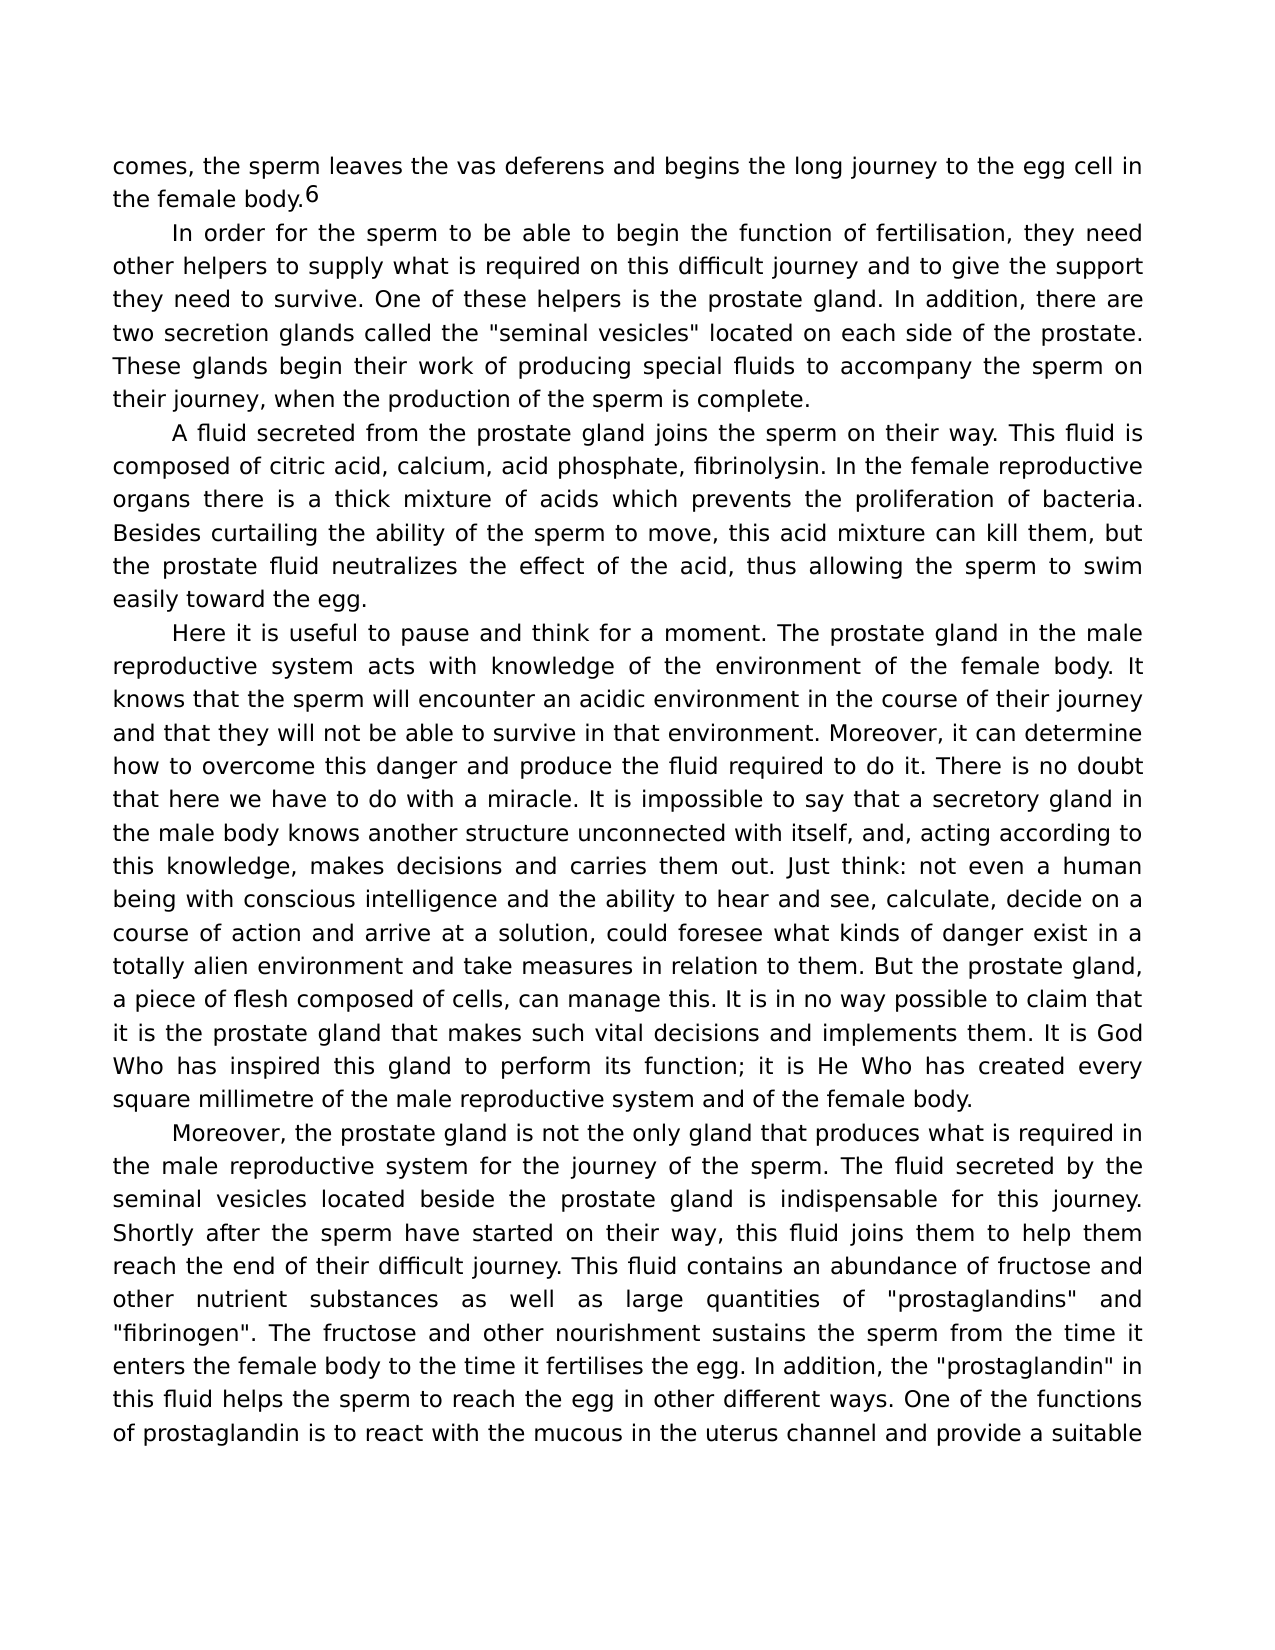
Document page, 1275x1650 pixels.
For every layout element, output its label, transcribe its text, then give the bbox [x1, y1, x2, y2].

text A fluid secreted from the prostate gland joins the sperm on their way. This fluid is composed of citric acid, calcium, acid phosphate, fibrinolysin. In the female reproductive organs there is a thick mixture of acids which prevents the proliferation of bacteria. Besides curtailing the ability of the sperm to move, this acid mixture can kill them, but the prostate fluid neutralizes the effect of the acid, thus allowing the sperm to swim easily toward the egg. [112, 414, 1145, 614]
text Moreover, the prostate gland is not the only gland that produces what is required in the male reproductive system for the journey of the sperm. The fluid secreted by the seminal vesicles located beside the prostate gland is indispensable for this journey. Shortly after the sperm have started on their way, this fluid joins them to help them reach the end of their difficult journey. This fluid contains an abundance of fructose and other nutrient substances as well as large quantities of "prostaglandins" and "fibrinogen". The fructose and other nourishment sustains the sperm from the time it enters the female body to the time it fertilises the egg. In addition, the "prostaglandin" in this fluid helps the sperm to reach the egg in other different ways. One of the functions of prostaglandin is to react with the mucous in the uterus channel and provide a suitable [112, 1114, 1145, 1448]
text Here it is useful to pause and think for a moment. The prostate gland in the male reproductive system acts with knowledge of the environment of the female body. It knows that the sperm will encounter an acidic environment in the course of their journey and that they will not be able to survive in that environment. Moreover, it can determine how to overcome this danger and produce the fluid required to do it. There is no doubt that here we have to do with a miracle. It is impossible to say that a secretory gland in the male body knows another structure unconnected with itself, and, acting according to this knowledge, makes decisions and carries them out. Just think: not even a human being with conscious intelligence and the ability to hear and see, calculate, decide on a course of action and arrive at a solution, could foresee what kinds of danger exist in a totally alien environment and take measures in relation to them. But the prostate gland, a piece of flesh composed of cells, can manage this. It is in no way possible to claim that it is the prostate gland that makes such vital decisions and implements them. It is God Who has inspired this gland to perform its function; it is He Who has created every square millimetre of the male reproductive system and of the female body. [112, 614, 1145, 1114]
text In order for the sperm to be able to begin the function of fertilisation, they need other helpers to supply what is required on this difficult journey and to give the support they need to survive. One of these helpers is the prostate gland. In addition, there are two secretion glands called the "seminal vesicles" located on each side of the prostate. These glands begin their work of producing special fluids to accompany the sperm on their journey, when the production of the sperm is complete. [112, 214, 1145, 414]
text comes, the sperm leaves the vas deferens and begins the long journey to the egg cell in the female body.6 [112, 148, 1145, 214]
